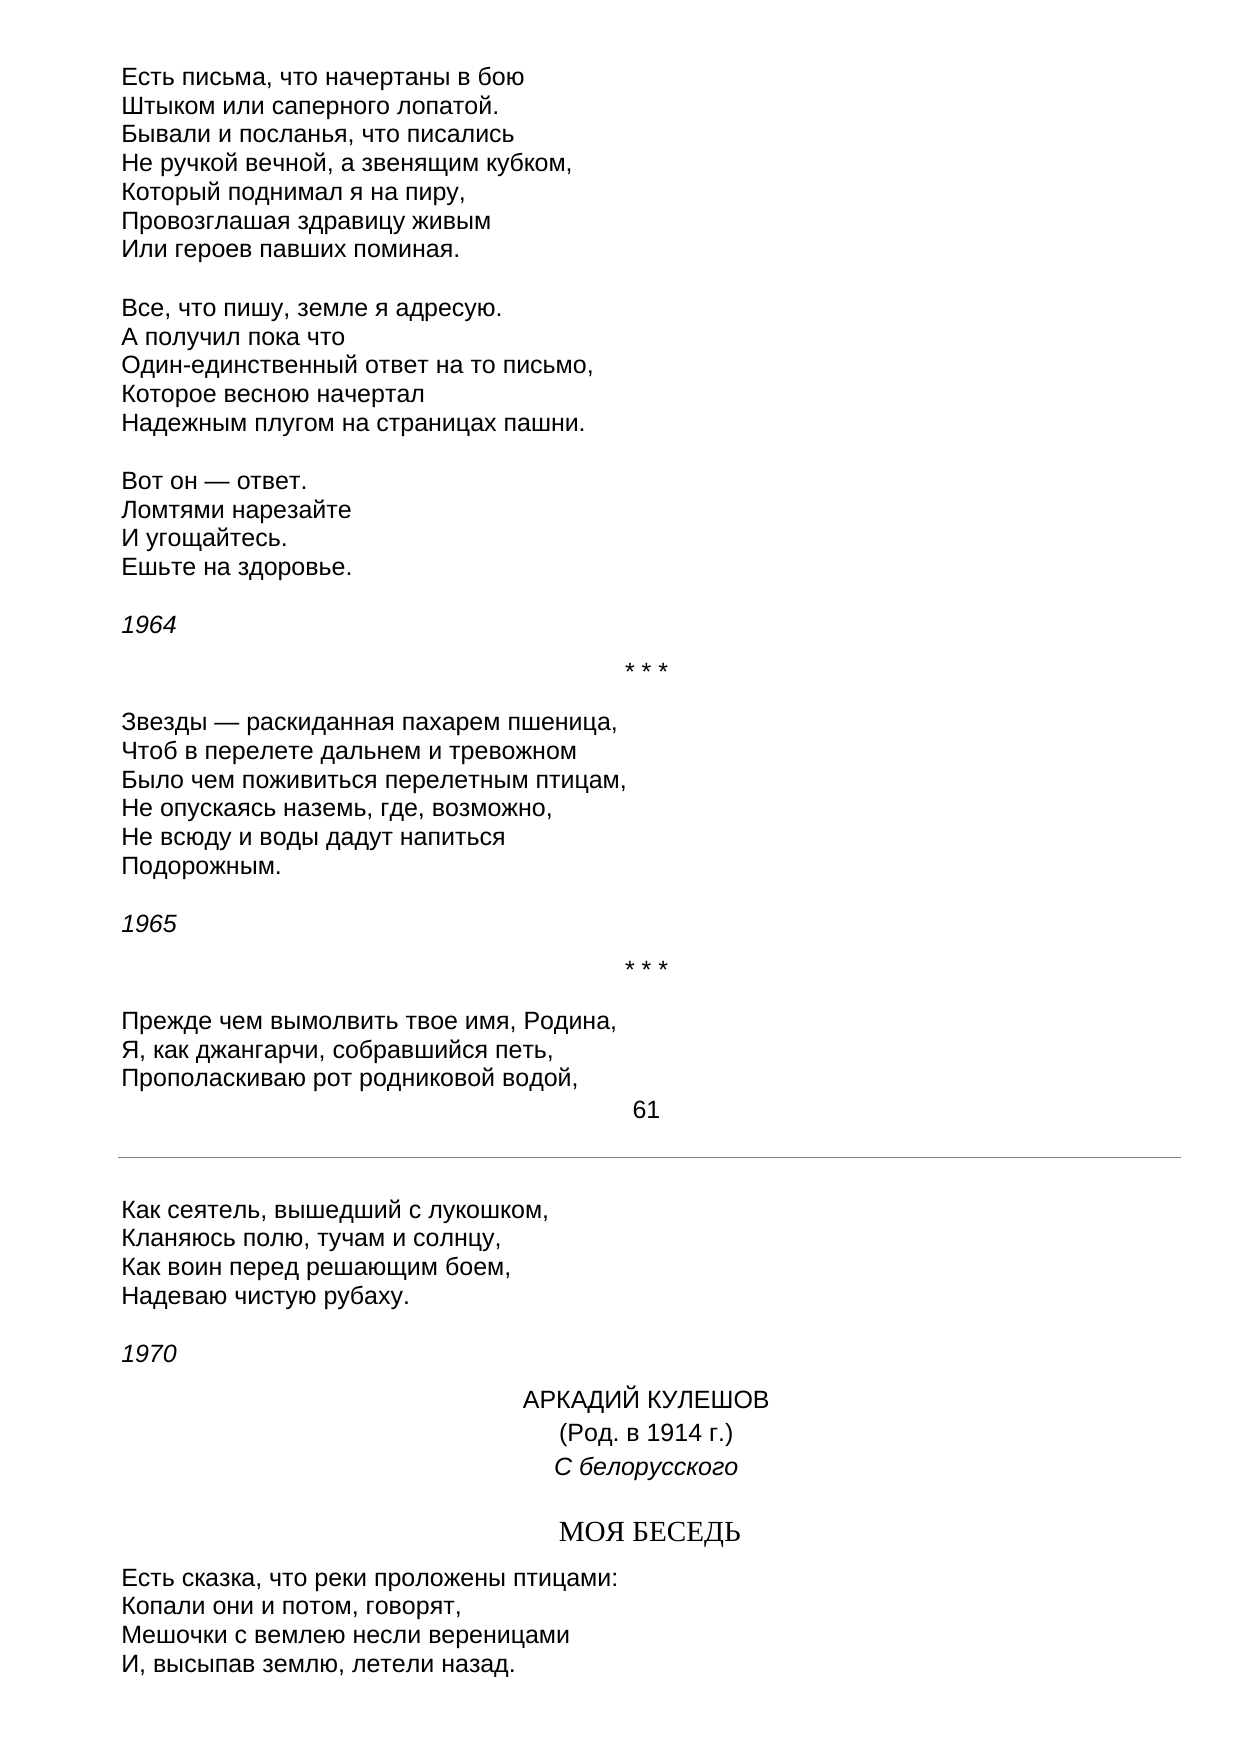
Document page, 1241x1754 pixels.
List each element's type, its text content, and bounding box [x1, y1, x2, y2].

text * * * [118, 657, 1181, 685]
table_header Прежде чем вымолвить твое имя, Родина, Я, как джангарчи, собравшийся петь, Прополаскиваю рот родниковой водой, [118, 1003, 638, 1095]
table_header Как сеятель, вышедший с лукошком, Кланяюсь полю, тучам и солнцу, Как воин перед решающим боем, Надеваю чистую рубаху. 1970 [118, 1192, 572, 1385]
subtitle МОЯ БЕСЕДЬ [118, 1514, 1181, 1547]
table_header Есть сказка, что реки проложены птицами: Копали они и потом, говорят, Мешочки с вемлею несли вереницами И, высыпав землю, летели назад. [118, 1560, 641, 1681]
text АРКАДИЙ КУЛЕШОВ (Род. в 1914 г.) С белорусского [118, 1385, 1181, 1480]
table_header Звезды — раскиданная пахарем пшеница, Чтоб в перелете дальнем и тревожном Было чем поживиться перелетным птицам, Не опускаясь наземь, где, возможно, Не всюду и воды дадут напиться Подорожным. 1965 [118, 704, 647, 955]
table_header Есть письма, что начертаны в бою Штыком или саперного лопатой. Бывали и посланья, что писались Не ручкой вечной, а звенящим кубком, Который поднимал я на пиру, Провозглашая здравицу живым Или героев павших поминая. Все, что пишу, земле я адресую. А получил пока что Один-единственный ответ на то письмо, Которое весною начертал Надежным плугом на страницах пашни. Вот он — ответ. Ломтями нарезайте И угощайтесь. Ешьте на здоровье. 1964 [118, 59, 618, 657]
text 61 [118, 1095, 1181, 1124]
text * * * [118, 955, 1181, 984]
